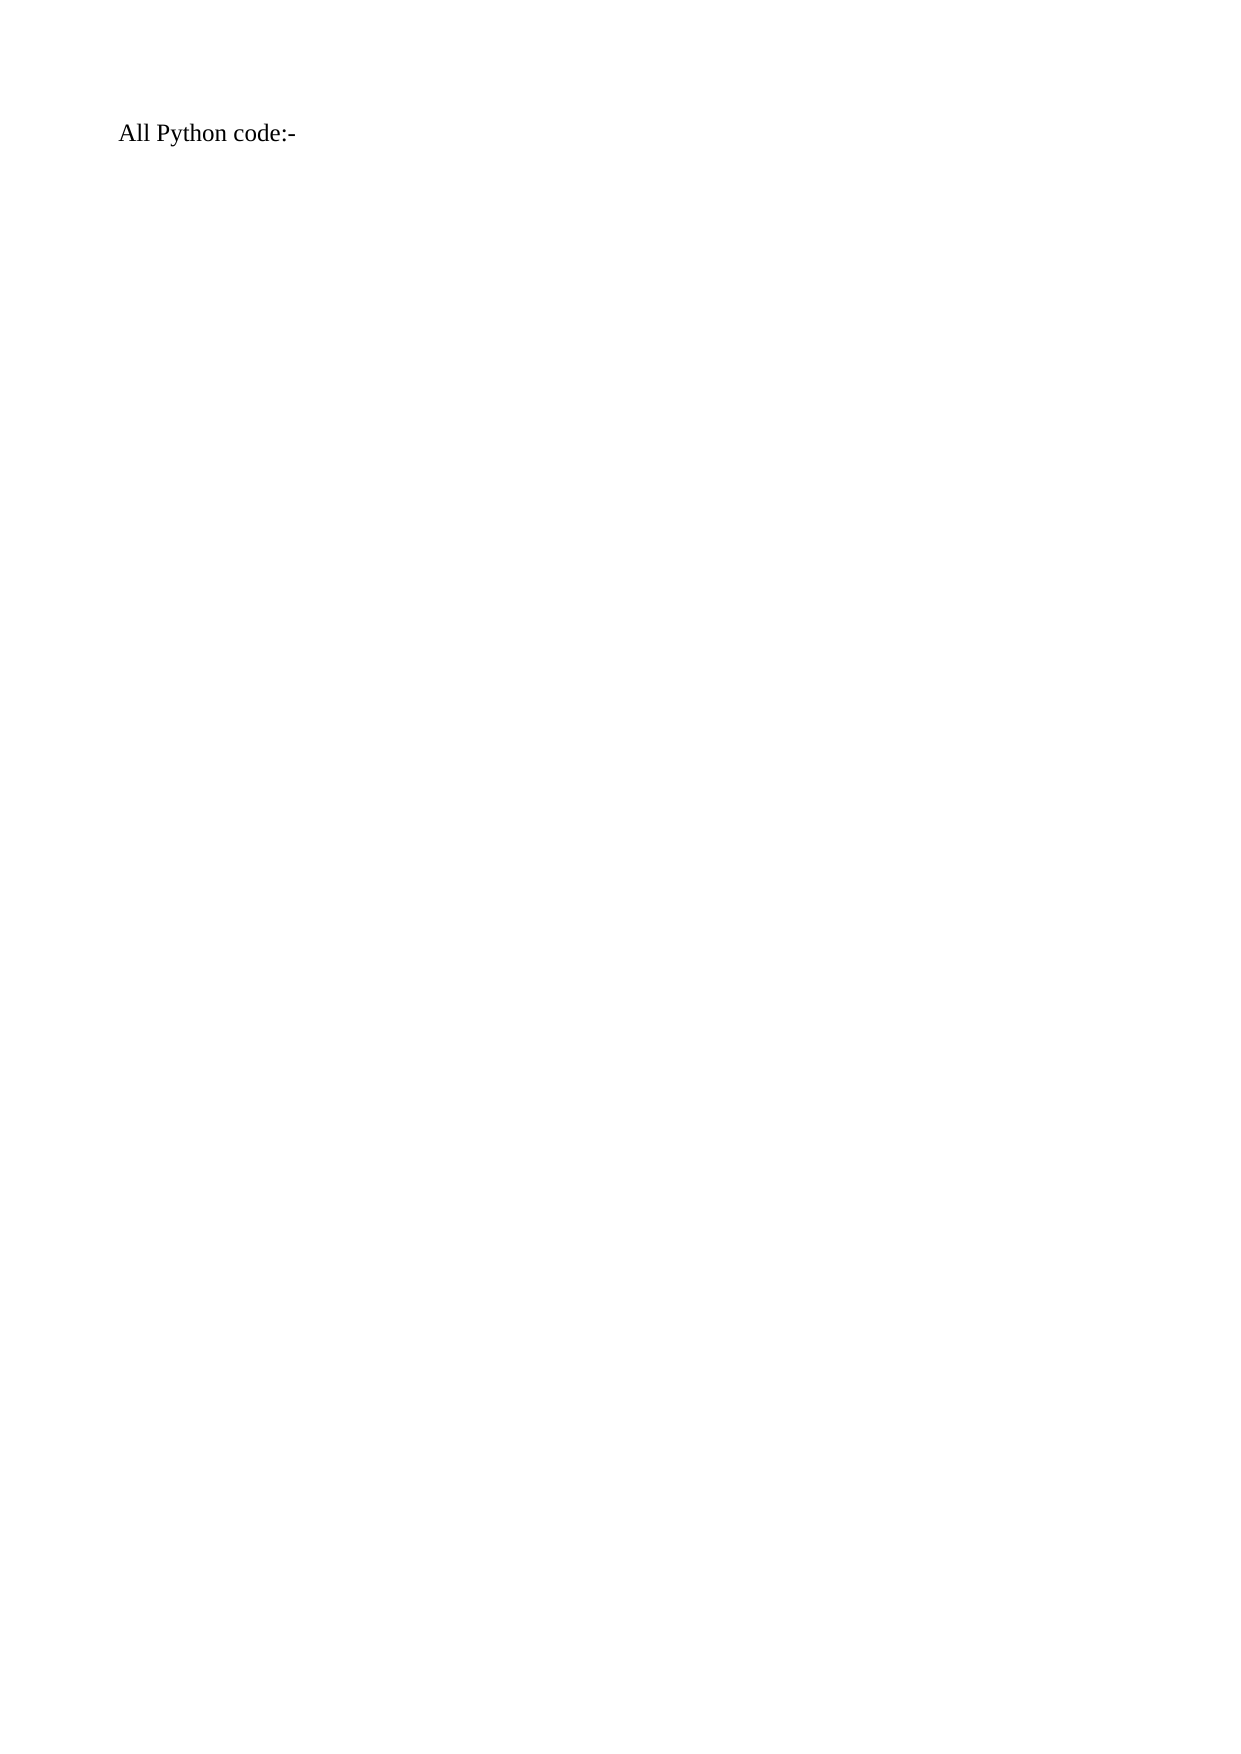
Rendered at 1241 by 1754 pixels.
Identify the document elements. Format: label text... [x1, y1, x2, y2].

text All Python code:- [118, 118, 1122, 147]
